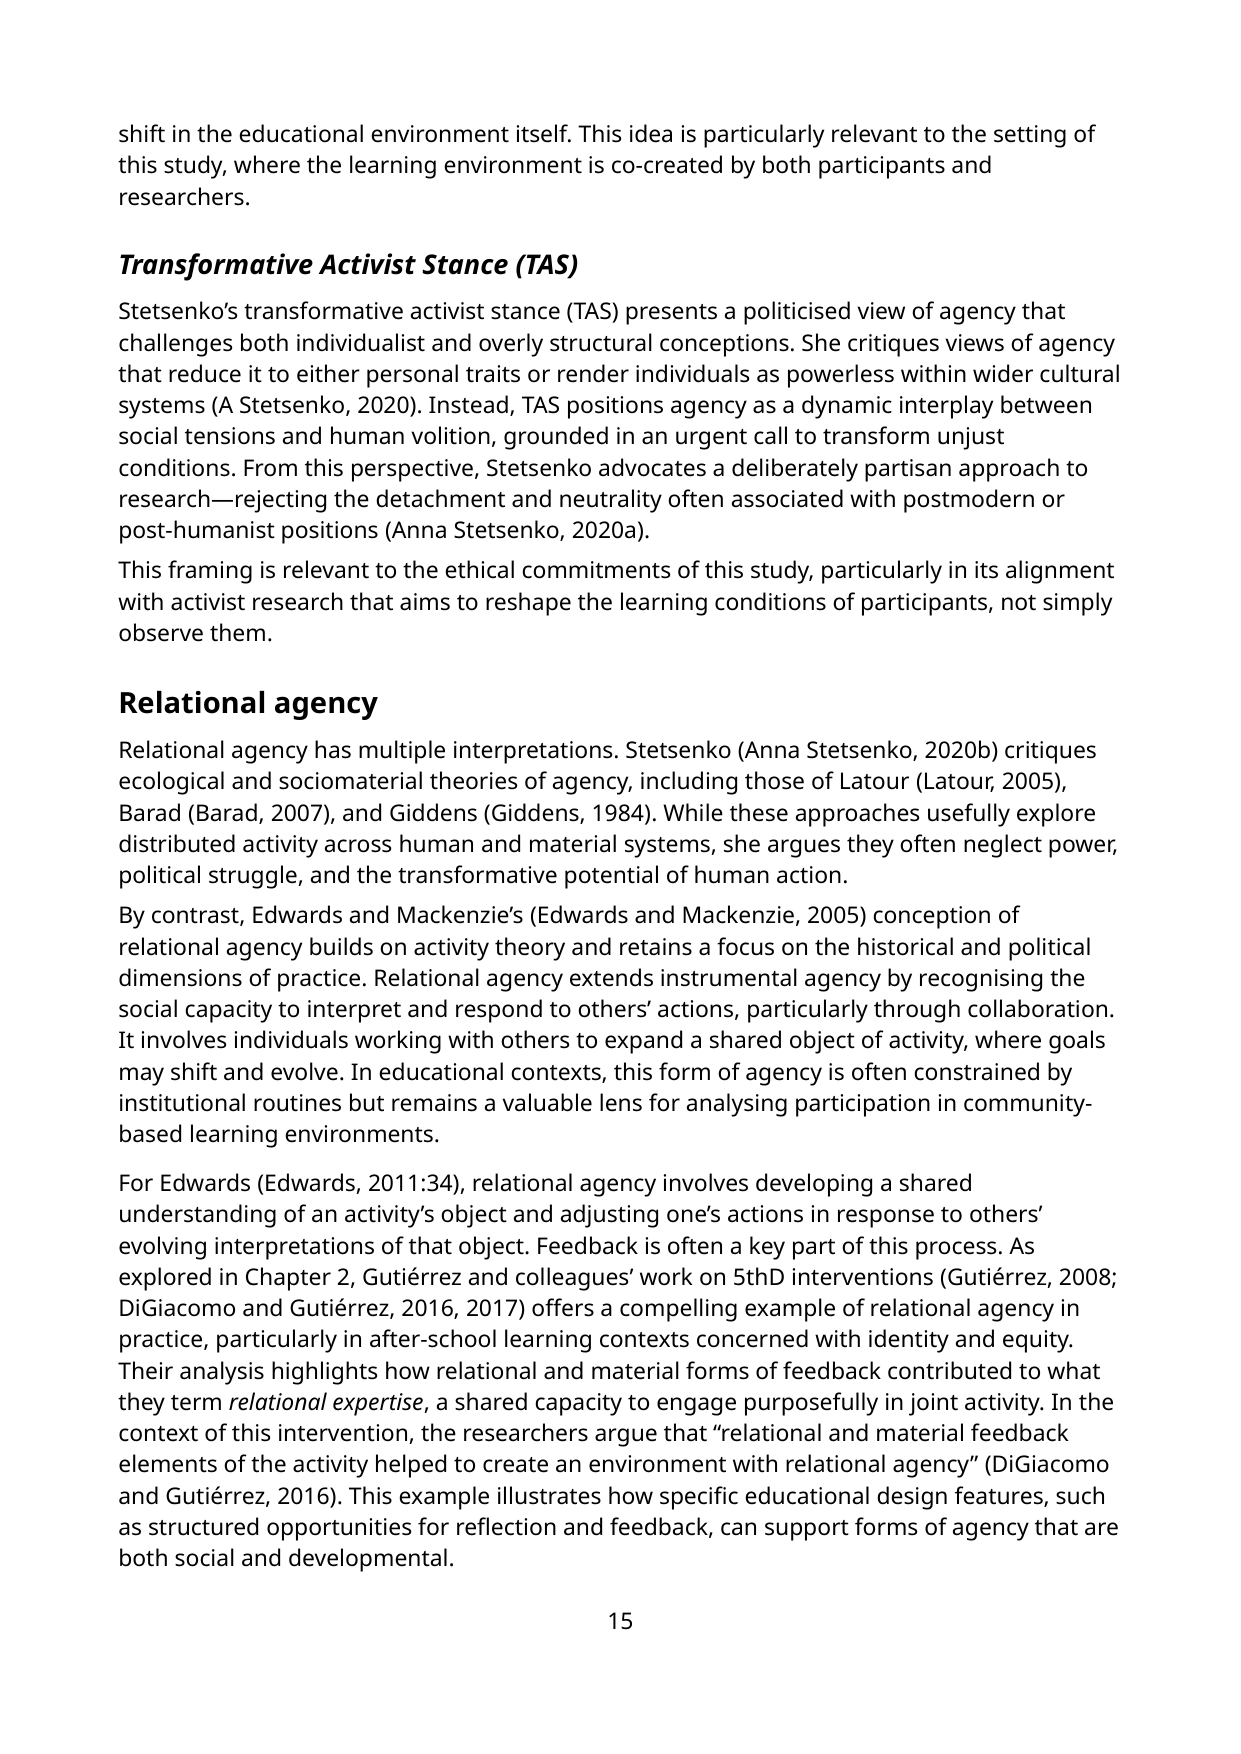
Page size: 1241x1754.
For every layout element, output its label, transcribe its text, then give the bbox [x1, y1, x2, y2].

text shift in the educational environment itself. This idea is particularly relevant to the setting of this study, where the learning environment is co-created by both participants and researchers. [118, 118, 1122, 212]
text Stetsenko’s transformative activist stance (TAS) presents a politicised view of agency that challenges both individualist and overly structural conceptions. She critiques views of agency that reduce it to either personal traits or render individuals as powerless within wider cultural systems (A Stetsenko, 2020). Instead, TAS positions agency as a dynamic interplay between social tensions and human volition, grounded in an urgent call to transform unjust conditions. From this perspective, Stetsenko advocates a deliberately partisan approach to research—rejecting the detachment and neutrality often associated with postmodern or post-humanist positions (Anna Stetsenko, 2020a). [118, 295, 1122, 545]
text By contrast, Edwards and Mackenzie’s (Edwards and Mackenzie, 2005) conception of relational agency builds on activity theory and retains a focus on the historical and political dimensions of practice. Relational agency extends instrumental agency by recognising the social capacity to interpret and respond to others’ actions, particularly through collaboration. It involves individuals working with others to expand a shared object of activity, where goals may shift and evolve. In educational contexts, this form of agency is often constrained by institutional routines but remains a valuable lens for analysing participation in community-based learning environments. [118, 899, 1122, 1149]
text This framing is relevant to the ethical commitments of this study, particularly in its alignment with activist research that aims to reshape the learning conditions of participants, not simply observe them. [118, 554, 1122, 648]
subtitle Relational agency [118, 682, 1122, 722]
text Relational agency has multiple interpretations. Stetsenko (Anna Stetsenko, 2020b) critiques ecological and sociomaterial theories of agency, including those of Latour (Latour, 2005), Barad (Barad, 2007), and Giddens (Giddens, 1984). While these approaches usefully explore distributed activity across human and material systems, she argues they often neglect power, political struggle, and the transformative potential of human action. [118, 734, 1122, 890]
text For Edwards (Edwards, 2011:34), relational agency involves developing a shared understanding of an activity’s object and adjusting one’s actions in response to others’ evolving interpretations of that object. Feedback is often a key part of this process. As explored in Chapter 2, Gutiérrez and colleagues’ work on 5thD interventions (Gutiérrez, 2008; DiGiacomo and Gutiérrez, 2016, 2017) offers a compelling example of relational agency in practice, particularly in after-school learning contexts concerned with identity and equity. Their analysis highlights how relational and material forms of feedback contributed to what they term relational expertise, a shared capacity to engage purposefully in joint activity. In the context of this intervention, the researchers argue that “relational and material feedback elements of the activity helped to create an environment with relational agency” (DiGiacomo and Gutiérrez, 2016). This example illustrates how specific educational design features, such as structured opportunities for reflection and feedback, can support forms of agency that are both social and developmental. [118, 1167, 1122, 1573]
subtitle Transformative Activist Stance (TAS) [118, 246, 1122, 283]
